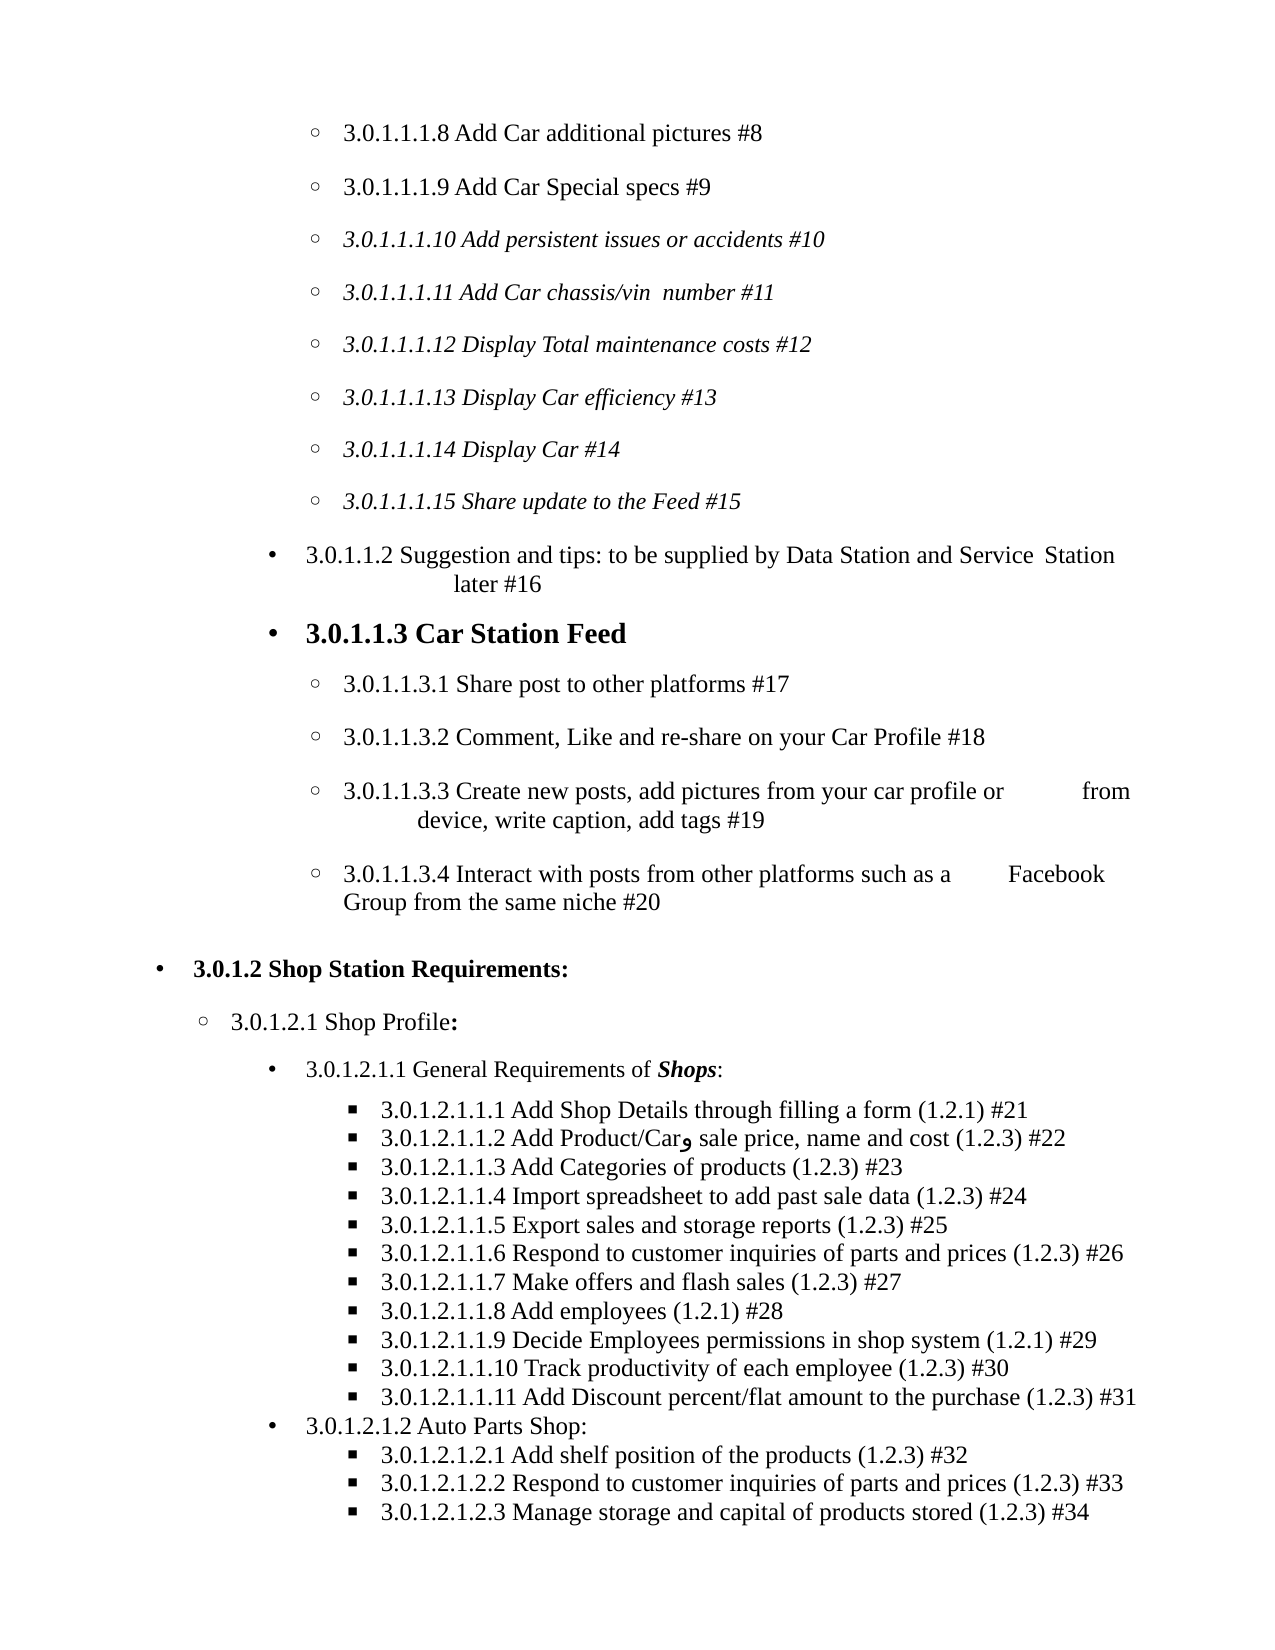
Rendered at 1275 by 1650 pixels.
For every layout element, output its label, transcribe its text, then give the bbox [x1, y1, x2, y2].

subtitle 3.0.1.1.1.9 Add Car Special specs #9 [306, 172, 1157, 201]
subtitle 3.0.1.1.3.4 Interact with posts from other platforms such as a Facebook Group from the same niche #20 [306, 859, 1157, 916]
list 3.0.1.2.1.1.10 Track productivity of each employee (1.2.3) #30 [343, 1353, 1157, 1382]
subtitle 3.0.1.1.3 Car Station Feed [268, 616, 1157, 650]
subtitle 3.0.1.1.1.8 Add Car additional pictures #8 [306, 118, 1157, 147]
subtitle 3.0.1.1.1.14 Display Car #14 [306, 435, 1157, 463]
list 3.0.1.2.1.1.4 Import spreadsheet to add past sale data (1.2.3) #24 [343, 1181, 1157, 1210]
list 3.0.1.2.1.1.3 Add Categories of products (1.2.3) #23 [343, 1152, 1157, 1181]
list 3.0.1.2.1.1.6 Respond to customer inquiries of parts and prices (1.2.3) #26 [343, 1238, 1157, 1267]
subtitle 3.0.1.1.3.3 Create new posts, add pictures from your car profile or from device, write caption, add tags #19 [306, 776, 1157, 834]
list 3.0.1.2.1.2.1 Add shelf position of the products (1.2.3) #32 [343, 1440, 1157, 1468]
subtitle 3.0.1.1.1.12 Display Total maintenance costs #12 [306, 330, 1157, 358]
subtitle 3.0.1.1.1.10 Add persistent issues or accidents #10 [306, 226, 1157, 253]
subtitle 3.0.1.1.1.13 Display Car efficiency #13 [306, 383, 1157, 410]
subtitle 3.0.1.1.1.15 Share update to the Feed #15 [306, 488, 1157, 515]
subtitle 3.0.1.1.3.1 Share post to other platforms #17 [306, 669, 1157, 697]
list 3.0.1.2.1.2.2 Respond to customer inquiries of parts and prices (1.2.3) #33 [343, 1468, 1157, 1497]
subtitle 3.0.1.1.3.2 Comment, Like and re-share on your Car Profile #18 [306, 722, 1157, 751]
list 3.0.1.2.1.1.11 Add Discount percent/flat amount to the purchase (1.2.3) #31 [343, 1382, 1157, 1411]
subtitle 3.0.1.2.1.1 General Requirements of Shops: [268, 1055, 1157, 1082]
list 3.0.1.2.1.1.5 Export sales and storage reports (1.2.3) #25 [343, 1210, 1157, 1238]
list 3.0.1.2.1.2.3 Manage storage and capital of products stored (1.2.3) #34 [343, 1497, 1157, 1526]
subtitle 3.0.1.2 Shop Station Requirements: [156, 954, 1157, 982]
list 3.0.1.2.1.1.1 Add Shop Details through filling a form (1.2.1) #21 [343, 1095, 1157, 1123]
list 3.0.1.2.1.2 Auto Parts Shop: [268, 1411, 1157, 1440]
subtitle 3.0.1.2.1 Shop Profile: [193, 1007, 1157, 1036]
subtitle 3.0.1.1.2 Suggestion and tips: to be supplied by Data Station and Service Station later #16 [268, 540, 1157, 597]
list 3.0.1.2.1.1.8 Add employees (1.2.1) #28 [343, 1296, 1157, 1325]
subtitle 3.0.1.1.1.11 Add Car chassis/vin number #11 [306, 278, 1157, 305]
list 3.0.1.2.1.1.2 Add Product/Carو sale price, name and cost (1.2.3) #22 [343, 1123, 1157, 1152]
list 3.0.1.2.1.1.7 Make offers and flash sales (1.2.3) #27 [343, 1267, 1157, 1296]
list 3.0.1.2.1.1.9 Decide Employees permissions in shop system (1.2.1) #29 [343, 1325, 1157, 1353]
